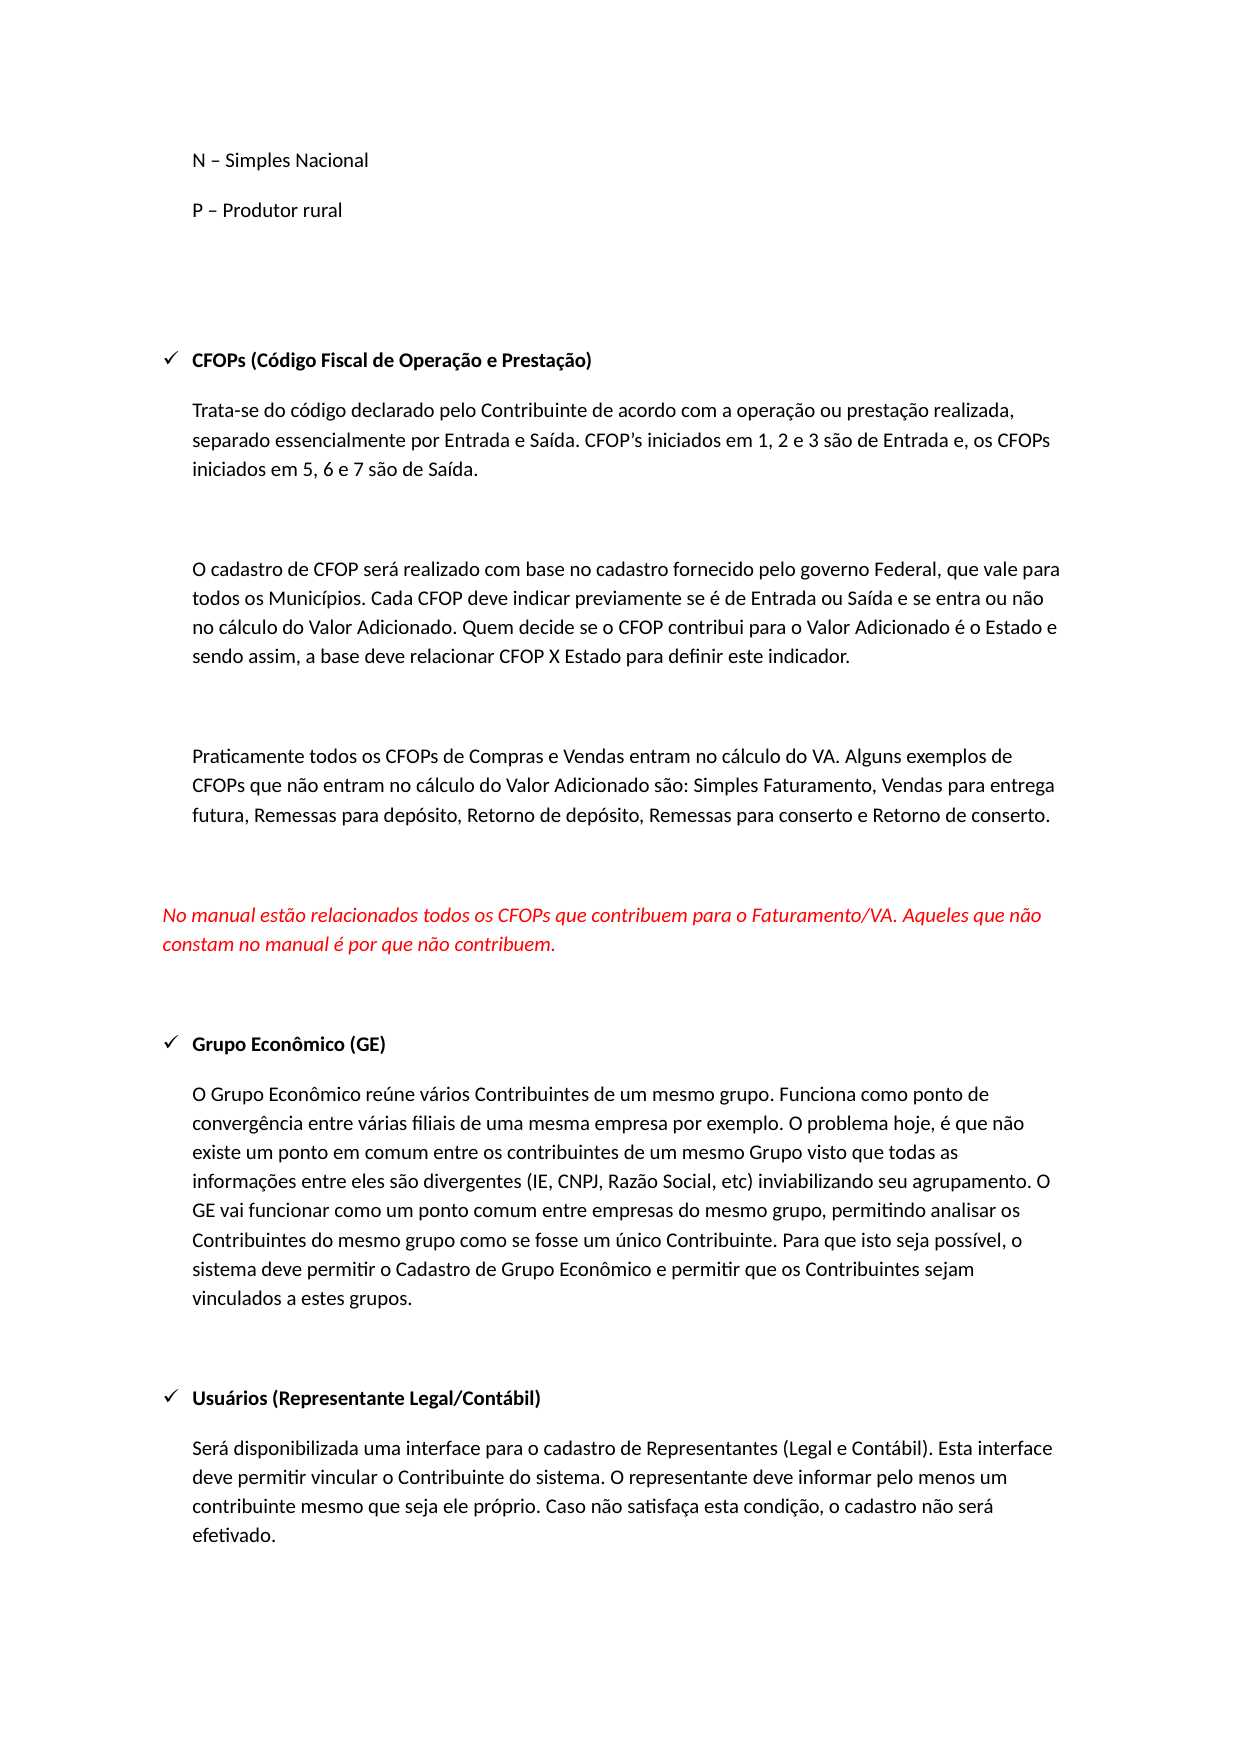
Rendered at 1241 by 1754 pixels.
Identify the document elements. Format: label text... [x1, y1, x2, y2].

list Usuários (Representante Legal/Contábil) [162, 1385, 1063, 1411]
list Trata-se do código declarado pelo Contribuinte de acordo com a operação ou prestação realizada, separado essencialmente por Entrada e Saída. CFOP’s iniciados em 1, 2 e 3 são de Entrada e, os CFOPs iniciados em 5, 6 e 7 são de Saída. [192, 398, 1063, 481]
list N – Simples Nacional [192, 148, 1063, 173]
text No manual estão relacionados todos os CFOPs que contribuem para o Faturamento/VA. Aqueles que não constam no manual é por que não contribuem. [162, 902, 1063, 956]
list Será disponibilizada uma interface para o cadastro de Representantes (Legal e Contábil). Esta interface deve permitir vincular o Contribuinte do sistema. O representante deve informar pelo menos um contribuinte mesmo que seja ele próprio. Caso não satisfaça esta condição, o cadastro não será efetivado. [192, 1435, 1063, 1548]
list O Grupo Econômico reúne vários Contribuintes de um mesmo grupo. Funciona como ponto de convergência entre várias filiais de uma mesma empresa por exemplo. O problema hoje, é que não existe um ponto em comum entre os contribuintes de um mesmo Grupo visto que todas as informações entre eles são divergentes (IE, CNPJ, Razão Social, etc) inviabilizando seu agrupamento. O GE vai funcionar como um ponto comum entre empresas do mesmo grupo, permitindo analisar os Contribuintes do mesmo grupo como se fosse um único Contribuinte. Para que isto seja possível, o sistema deve permitir o Cadastro de Grupo Econômico e permitir que os Contribuintes sejam vinculados a estes grupos. [192, 1081, 1063, 1311]
list Praticamente todos os CFOPs de Compras e Vendas entram no cálculo do VA. Alguns exemplos de CFOPs que não entram no cálculo do Valor Adicionado são: Simples Faturamento, Vendas para entrega futura, Remessas para depósito, Retorno de depósito, Remessas para conserto e Retorno de conserto. [192, 743, 1063, 827]
list Grupo Econômico (GE) [162, 1031, 1063, 1056]
list CFOPs (Código Fiscal de Operação e Prestação) [162, 348, 1063, 373]
list O cadastro de CFOP será realizado com base no cadastro fornecido pelo governo Federal, que vale para todos os Municípios. Cada CFOP deve indicar previamente se é de Entrada ou Saída e se entra ou não no cálculo do Valor Adicionado. Quem decide se o CFOP contribui para o Valor Adicionado é o Estado e sendo assim, a base deve relacionar CFOP X Estado para definir este indicador. [192, 556, 1063, 669]
list P – Produtor rural [192, 198, 1063, 223]
